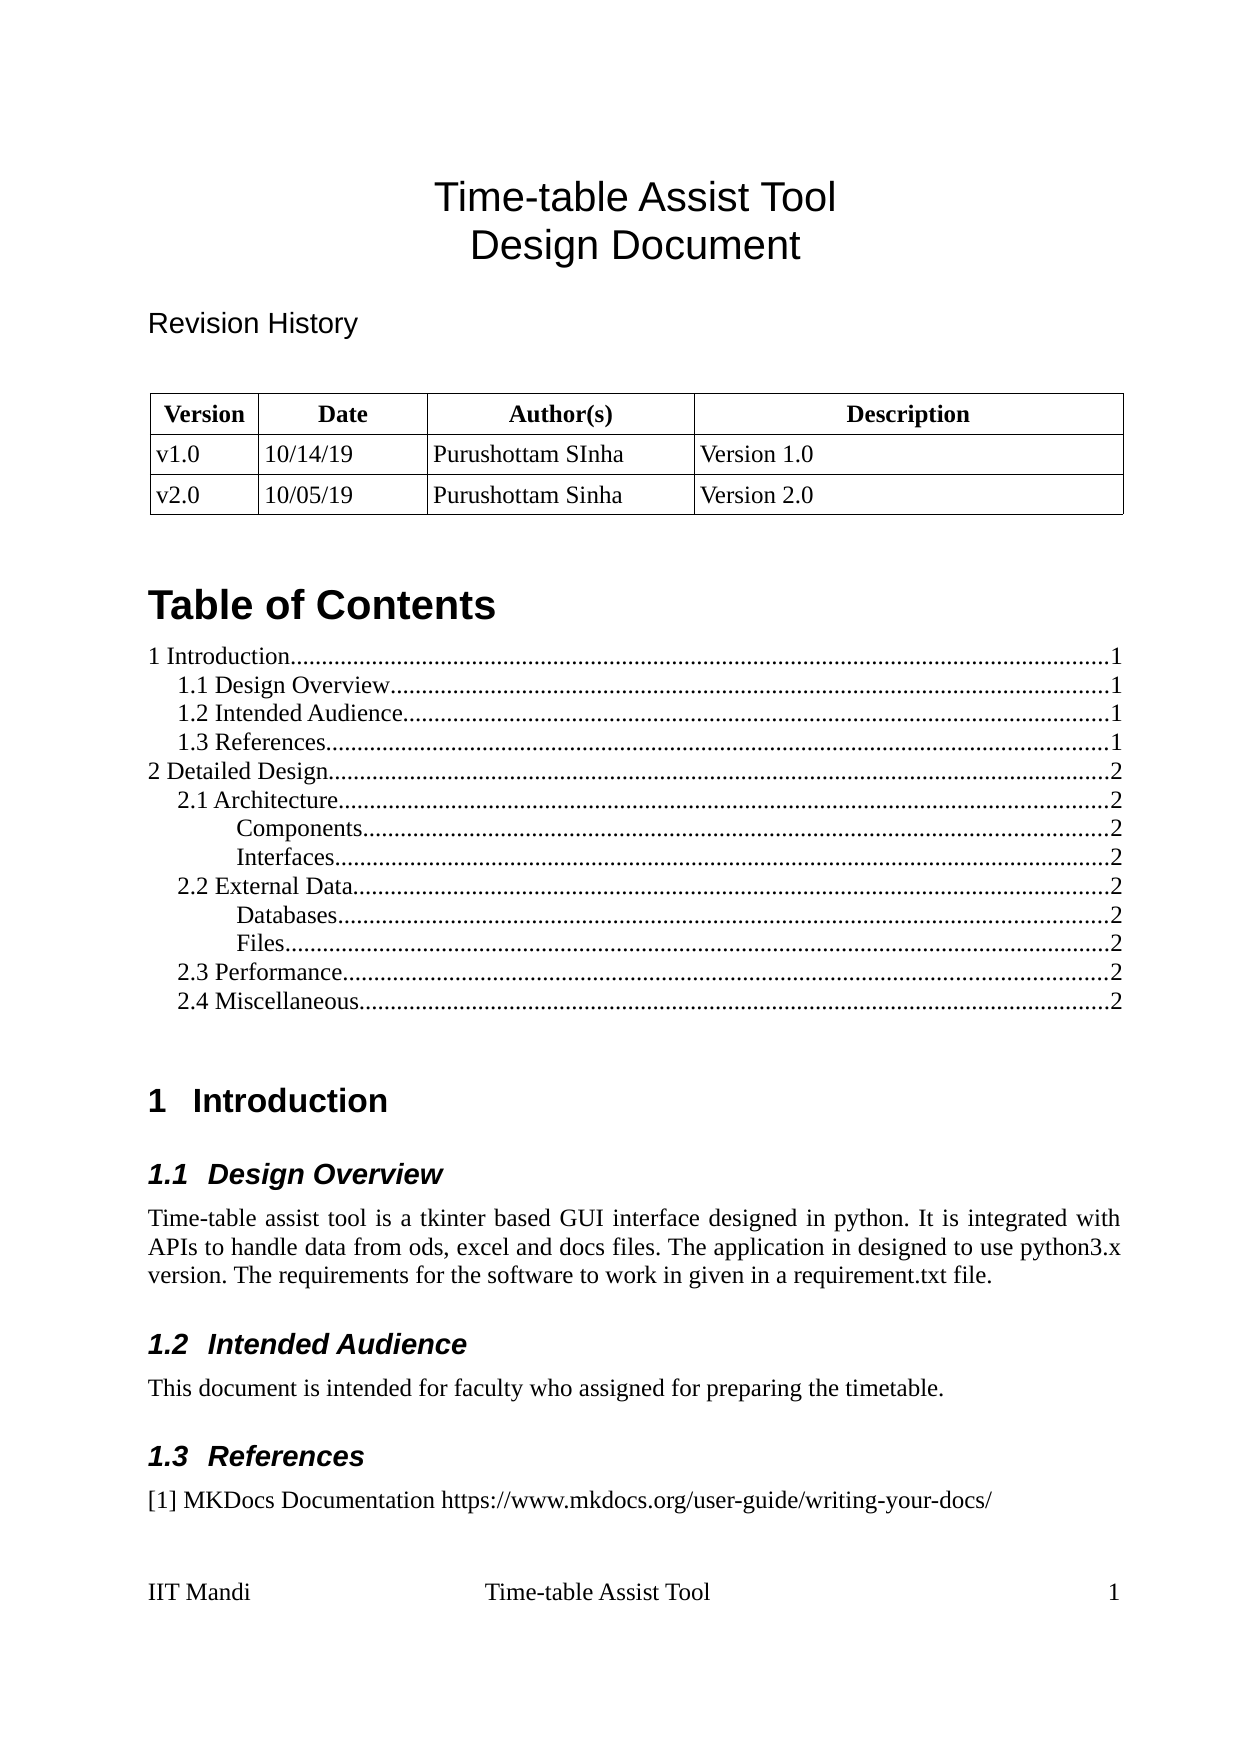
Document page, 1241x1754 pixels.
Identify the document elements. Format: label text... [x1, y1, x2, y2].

subtitle References [148, 1439, 1123, 1473]
text 2.3 Performance 2 [177, 957, 1123, 986]
text 1.2 Intended Audience 1 [177, 698, 1123, 727]
text 1 Introduction 1 [148, 641, 1123, 670]
table_cell v2.0 [151, 475, 258, 514]
text 2.1 Architecture 2 [177, 785, 1123, 813]
subtitle Table of Contents [148, 581, 1123, 628]
table_cell 14/10/19 [259, 435, 427, 474]
table_header Date [259, 394, 427, 433]
table_header Author(s) [428, 394, 694, 433]
text 1.3 References 1 [177, 727, 1123, 756]
subtitle Revision History [148, 306, 1123, 339]
subtitle Design Overview [148, 1157, 1123, 1191]
text Components 2 [236, 813, 1123, 842]
text 1.1 Design Overview 1 [177, 670, 1123, 698]
text Interfaces 2 [236, 842, 1123, 871]
table_cell Version 2.0 [695, 475, 1123, 514]
text [1] MKDocs Documentation https://www.mkdocs.org/user-guide/writing-your-docs/ [148, 1485, 1123, 1514]
table_cell Purushottam Sinha [428, 475, 694, 514]
subtitle Introduction [148, 1081, 1123, 1119]
text This document is intended for faculty who assigned for preparing the timetable. [148, 1373, 1123, 1402]
text 2.4 Miscellaneous 2 [177, 986, 1123, 1015]
table_header Version [151, 394, 258, 433]
table_cell 05/10/19 [259, 475, 427, 514]
subtitle Time-table Assist Tool Design Document [148, 173, 1123, 268]
text Time-table assist tool is a tkinter based GUI interface designed in python. It is integrated with APIs to handle data from ods, excel and docs files. The application in designed to use python3.x version. The requirements for the software to work in given in a requirement.txt file. [148, 1203, 1123, 1289]
table_cell Version 1.0 [695, 435, 1123, 474]
table_cell Purushottam SInha [428, 435, 694, 474]
text 2.2 External Data 2 [177, 871, 1123, 900]
text 2 Detailed Design 2 [148, 756, 1123, 785]
text Databases 2 [236, 900, 1123, 928]
table_cell v1.0 [151, 435, 258, 474]
table_header Description [695, 394, 1123, 433]
text Files 2 [236, 928, 1123, 957]
subtitle Intended Audience [148, 1327, 1123, 1360]
